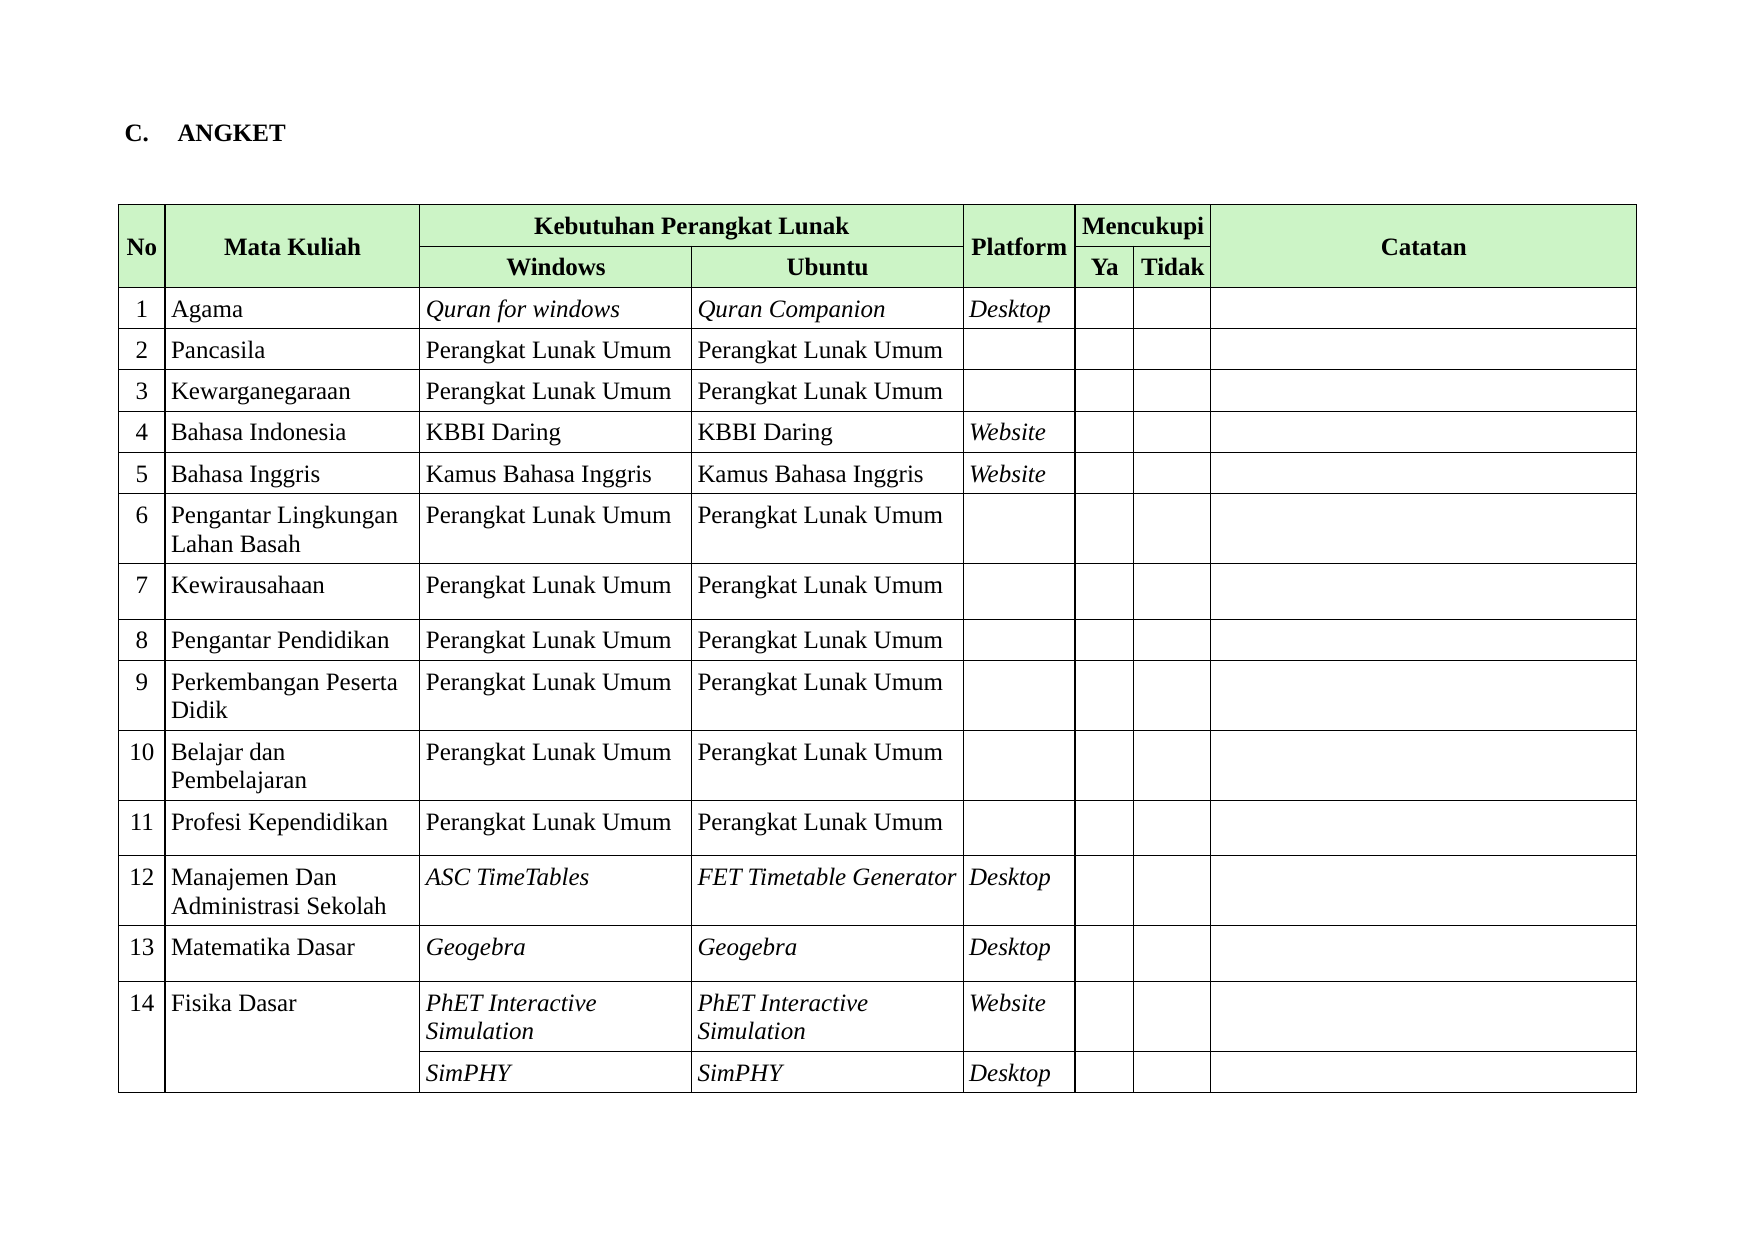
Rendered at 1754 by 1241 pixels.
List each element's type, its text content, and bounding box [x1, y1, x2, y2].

table_cell Perangkat Lunak Umum [420, 731, 691, 800]
table_cell 14 [119, 982, 164, 1092]
table_cell [1134, 288, 1210, 328]
table_cell Agama [166, 288, 419, 328]
table_cell [964, 731, 1074, 800]
table_cell [1076, 620, 1133, 660]
table_cell [1134, 564, 1210, 619]
table_cell [1211, 494, 1636, 563]
table_cell [964, 620, 1074, 660]
table_cell KBBI Daring [420, 412, 691, 452]
table_cell [1134, 856, 1210, 925]
table_cell [1211, 329, 1636, 369]
table_cell SimPHY [420, 1052, 691, 1092]
table_cell [1076, 926, 1133, 981]
table_cell PhET Interactive Simulation [420, 982, 691, 1051]
table_cell Perangkat Lunak Umum [420, 564, 691, 619]
table_cell [964, 661, 1074, 730]
table_cell 7 [119, 564, 164, 619]
table_cell 9 [119, 661, 164, 730]
table_cell [1211, 288, 1636, 328]
table_cell Kewarganegaraan [166, 370, 419, 411]
table_cell Website [964, 412, 1074, 452]
table_cell 11 [119, 801, 164, 855]
table_header Catatan [1211, 205, 1636, 287]
table_cell SimPHY [692, 1052, 963, 1092]
table_cell Perangkat Lunak Umum [692, 731, 963, 800]
table_cell [1076, 329, 1133, 369]
table_cell Website [964, 982, 1074, 1051]
table_cell [1134, 731, 1210, 800]
table_cell Pancasila [166, 329, 419, 369]
table_cell [1076, 412, 1133, 452]
table_cell [1076, 453, 1133, 493]
table_cell 3 [119, 370, 164, 411]
table_cell Website [964, 453, 1074, 493]
table_cell 13 [119, 926, 164, 981]
table_cell Kewirausahaan [166, 564, 419, 619]
table_cell Fisika Dasar [166, 982, 419, 1092]
table_cell [1134, 801, 1210, 855]
table_cell [1211, 661, 1636, 730]
table_cell Perangkat Lunak Umum [692, 494, 963, 563]
table_cell [1211, 856, 1636, 925]
table_header Kebutuhan Perangkat Lunak [420, 205, 963, 246]
table_cell Bahasa Inggris [166, 453, 419, 493]
table_cell [1211, 370, 1636, 411]
table_cell [1134, 329, 1210, 369]
table_header Platform [964, 205, 1074, 287]
table_cell Quran for windows [420, 288, 691, 328]
table_cell Perangkat Lunak Umum [420, 801, 691, 855]
table_cell Desktop [964, 856, 1074, 925]
table_cell FET Timetable Generator [692, 856, 963, 925]
table_cell Kamus Bahasa Inggris [692, 453, 963, 493]
table_cell [1211, 982, 1636, 1051]
table_cell [1076, 288, 1133, 328]
table_cell PhET Interactive Simulation [692, 982, 963, 1051]
table_cell Pengantar Pendidikan [166, 620, 419, 660]
table_cell Matematika Dasar [166, 926, 419, 981]
table_cell ASC TimeTables [420, 856, 691, 925]
table_cell [1134, 620, 1210, 660]
table_cell Perangkat Lunak Umum [420, 370, 691, 411]
table_header Mata Kuliah [166, 205, 419, 287]
table_cell [1076, 801, 1133, 855]
table_cell 12 [119, 856, 164, 925]
table_cell [1076, 370, 1133, 411]
table_cell Geogebra [692, 926, 963, 981]
table_cell Perangkat Lunak Umum [420, 329, 691, 369]
table_cell [964, 801, 1074, 855]
table_cell Kamus Bahasa Inggris [420, 453, 691, 493]
table_cell [1211, 801, 1636, 855]
table_cell [1076, 1052, 1133, 1092]
table_cell Desktop [964, 926, 1074, 981]
table_cell [1134, 661, 1210, 730]
table_cell [964, 494, 1074, 563]
table_cell [1134, 453, 1210, 493]
table_cell Perangkat Lunak Umum [420, 620, 691, 660]
table_cell [1076, 731, 1133, 800]
table_cell Windows [420, 247, 691, 287]
table_cell Geogebra [420, 926, 691, 981]
table_cell 1 [119, 288, 164, 328]
table_cell Tidak [1134, 247, 1210, 287]
table_cell Ya [1076, 247, 1133, 287]
table_cell 2 [119, 329, 164, 369]
table_cell Perangkat Lunak Umum [692, 801, 963, 855]
table_cell 4 [119, 412, 164, 452]
table_cell [964, 370, 1074, 411]
table_cell [1134, 494, 1210, 563]
table_cell [1211, 453, 1636, 493]
table_cell Perkembangan Peserta Didik [166, 661, 419, 730]
table_cell [1076, 982, 1133, 1051]
table_cell Perangkat Lunak Umum [692, 329, 963, 369]
table_cell Desktop [964, 288, 1074, 328]
table_cell [1134, 926, 1210, 981]
table_cell [1134, 370, 1210, 411]
table_cell Bahasa Indonesia [166, 412, 419, 452]
table_cell 10 [119, 731, 164, 800]
table_cell KBBI Daring [692, 412, 963, 452]
table_cell 6 [119, 494, 164, 563]
table_cell [1134, 412, 1210, 452]
table_cell Perangkat Lunak Umum [692, 620, 963, 660]
table_cell Profesi Kependidikan [166, 801, 419, 855]
table_cell [1211, 412, 1636, 452]
table_cell Perangkat Lunak Umum [420, 494, 691, 563]
table_cell [1076, 494, 1133, 563]
table_cell Perangkat Lunak Umum [692, 564, 963, 619]
table_cell Perangkat Lunak Umum [692, 370, 963, 411]
table_cell 8 [119, 620, 164, 660]
table_cell [1211, 926, 1636, 981]
table_cell Desktop [964, 1052, 1074, 1092]
table_cell [964, 329, 1074, 369]
table_cell [1211, 620, 1636, 660]
table_cell Perangkat Lunak Umum [692, 661, 963, 730]
table_cell [1134, 982, 1210, 1051]
table_cell [1134, 1052, 1210, 1092]
table_cell [1076, 661, 1133, 730]
table_header Mencukupi [1076, 205, 1210, 246]
table_cell Belajar dan Pembelajaran [166, 731, 419, 800]
table_cell Ubuntu [692, 247, 963, 287]
table_cell Manajemen Dan Administrasi Sekolah [166, 856, 419, 925]
table_cell [1076, 856, 1133, 925]
table_cell 5 [119, 453, 164, 493]
table_cell Quran Companion [692, 288, 963, 328]
table_cell [1211, 1052, 1636, 1092]
table_cell [964, 564, 1074, 619]
table_cell [1211, 564, 1636, 619]
list ANGKET [118, 118, 1636, 147]
table_cell [1076, 564, 1133, 619]
table_cell Pengantar Lingkungan Lahan Basah [166, 494, 419, 563]
table_header No [119, 205, 164, 287]
table_cell Perangkat Lunak Umum [420, 661, 691, 730]
table_cell [1211, 731, 1636, 800]
